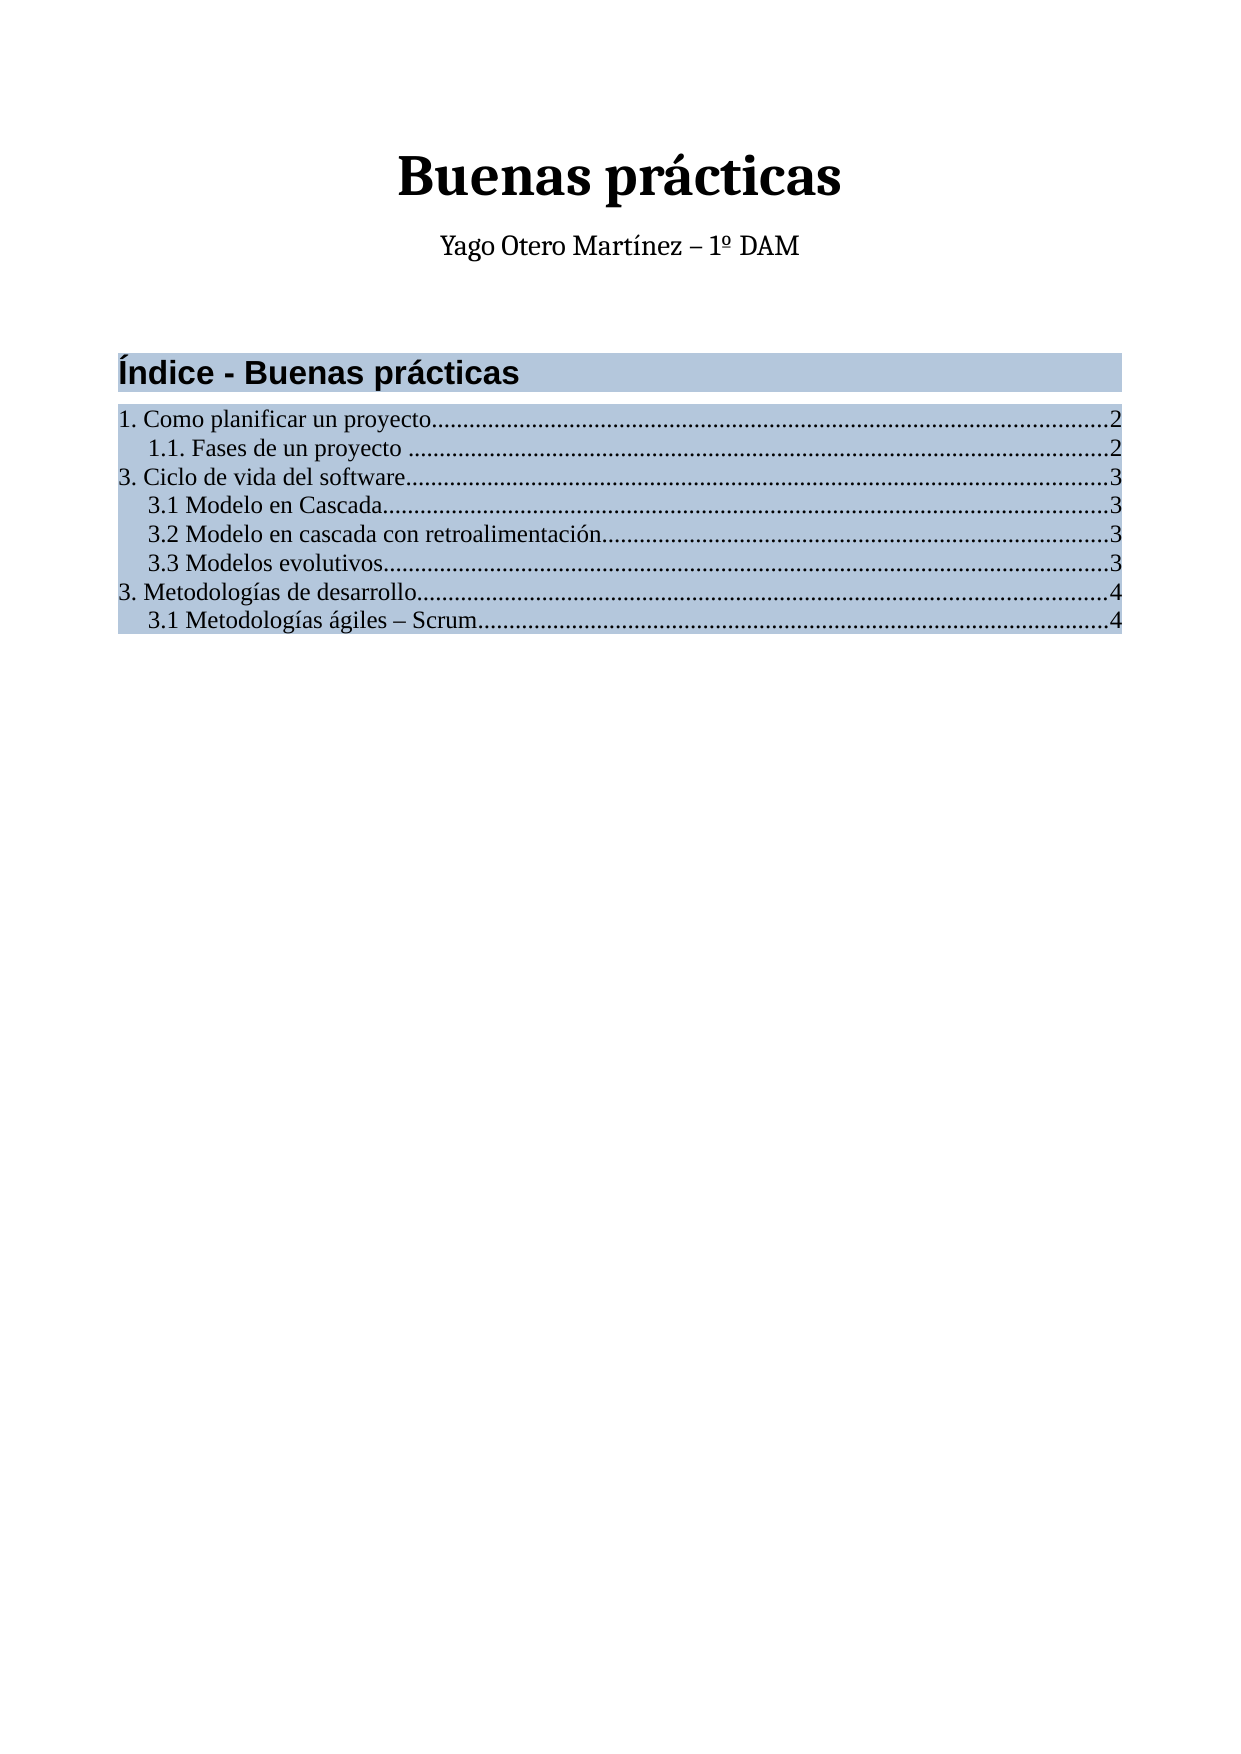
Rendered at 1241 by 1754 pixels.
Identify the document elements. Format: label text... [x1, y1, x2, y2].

subtitle Índice - Buenas prácticas [118, 353, 1122, 392]
text 3.2 Modelo en cascada con retroalimentación 3 [148, 519, 1122, 548]
text 3.1 Modelo en Cascada 3 [148, 490, 1122, 519]
text 3.3 Modelos evolutivos 3 [148, 548, 1122, 577]
text 3. Ciclo de vida del software. 3 [118, 462, 1122, 490]
text 1. Como planificar un proyecto 2 [118, 404, 1122, 433]
text 1.1. Fases de un proyecto . 2 [148, 433, 1122, 462]
subtitle Yago Otero Martínez – 1º DAM [118, 229, 1122, 262]
text 3.1 Metodologías ágiles – Scrum 4 [148, 605, 1122, 634]
text 3. Metodologías de desarrollo 4 [118, 577, 1122, 605]
title Buenas prácticas [118, 143, 1122, 210]
